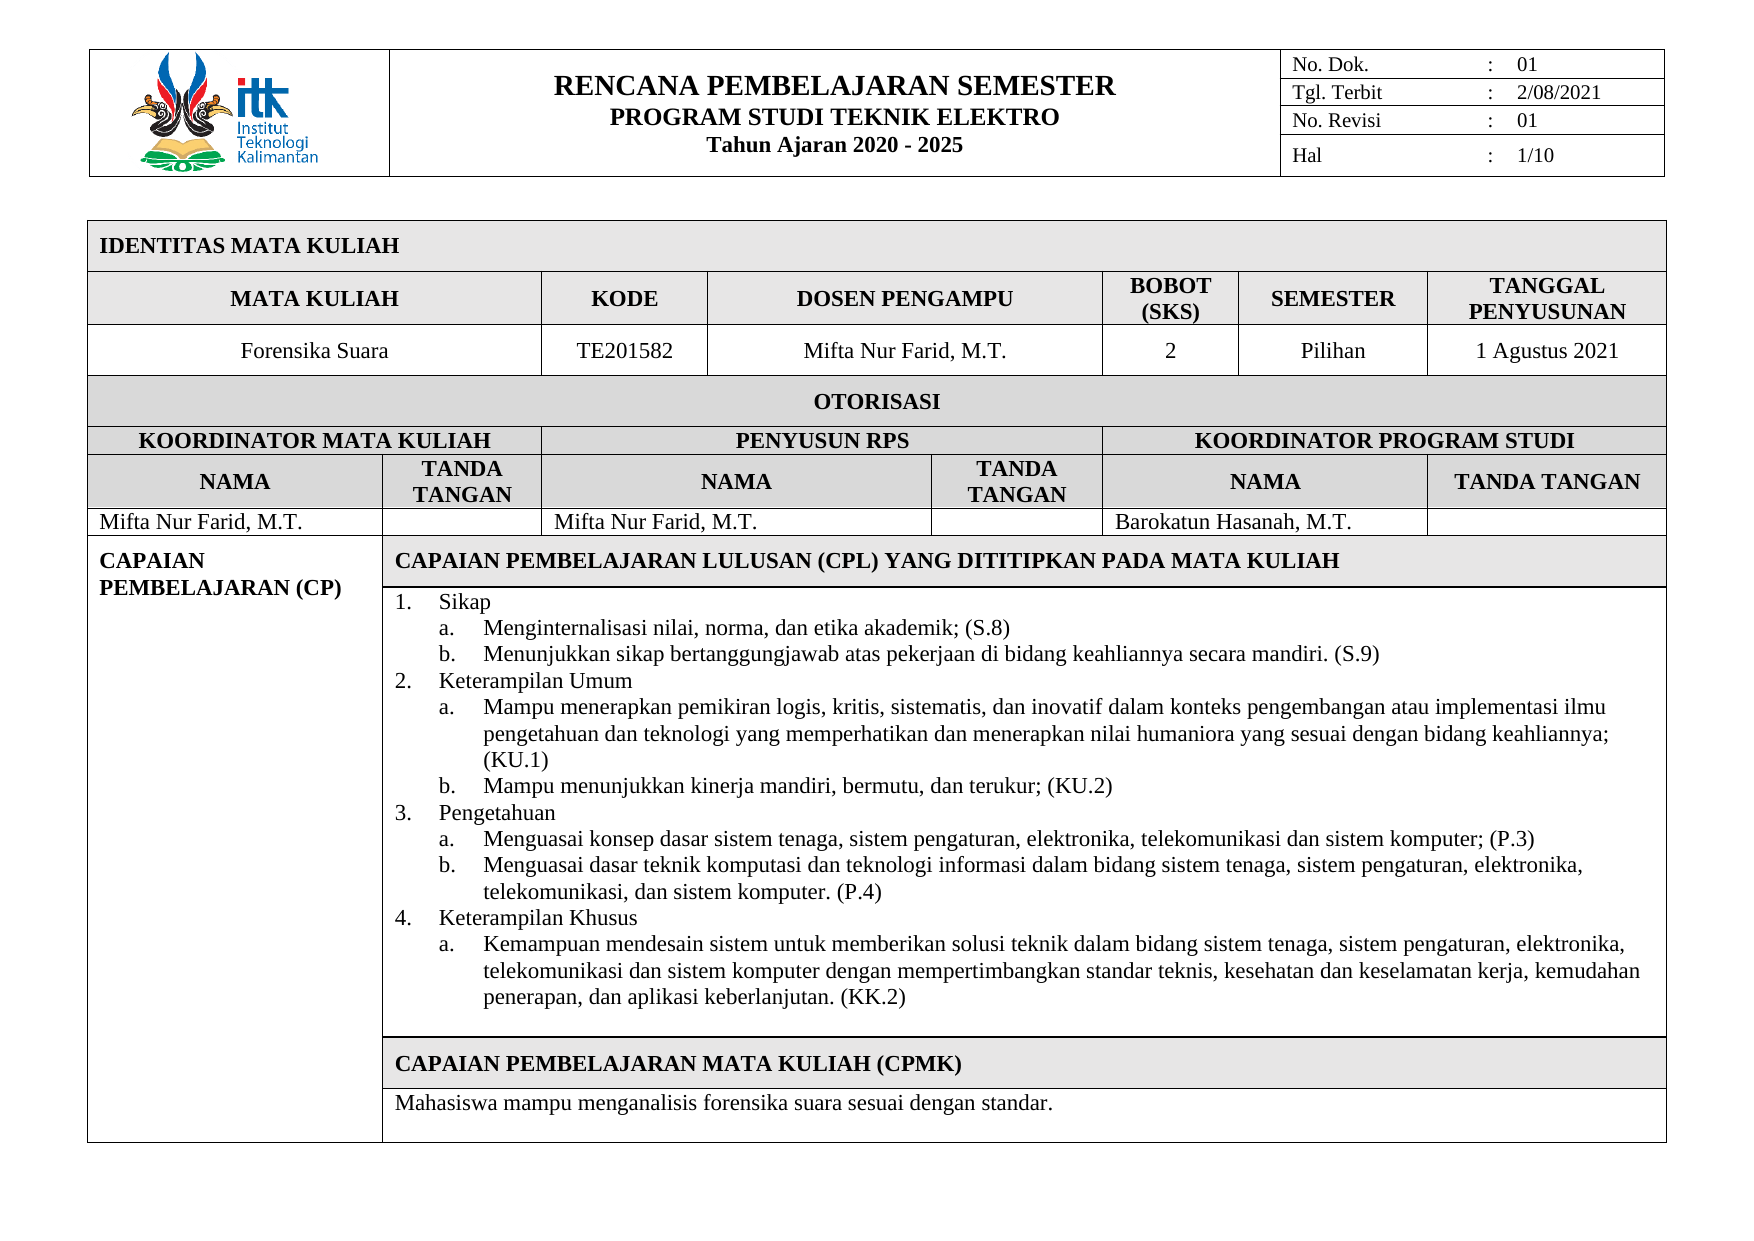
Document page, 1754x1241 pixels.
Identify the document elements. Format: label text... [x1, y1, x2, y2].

table_cell TANGGAL PENYUSUNAN [1428, 272, 1666, 324]
table_cell [932, 509, 1102, 535]
table_cell KOORDINATOR MATA KULIAH [88, 427, 541, 454]
table_cell NAMA [1103, 455, 1427, 507]
table_cell 2 [1103, 325, 1238, 375]
table_cell CAPAIAN PEMBELAJARAN (CP) [88, 536, 382, 1142]
table_header IDENTITAS MATA KULIAH [88, 221, 1666, 271]
table_cell [383, 509, 541, 535]
table_cell SEMESTER [1239, 272, 1427, 324]
table_cell [1428, 509, 1666, 535]
table_cell TANDA TANGAN [383, 455, 541, 507]
table_cell Mahasiswa mampu menganalisis forensika suara sesuai dengan standar. [383, 1089, 1666, 1142]
table_cell TANDA TANGAN [1428, 455, 1666, 507]
picture [127, 50, 322, 176]
table_cell Mifta Nur Farid, M.T. [708, 325, 1102, 375]
table_cell DOSEN PENGAMPU [708, 272, 1102, 324]
table_cell PENYUSUN RPS [542, 427, 1102, 454]
table_cell TANDA TANGAN [932, 455, 1102, 507]
table_cell 1 Agustus 2021 [1428, 325, 1666, 375]
table_cell Pilihan [1239, 325, 1427, 375]
table_cell KOORDINATOR PROGRAM STUDI [1103, 427, 1666, 454]
table_cell Barokatun Hasanah, M.T. [1103, 509, 1427, 535]
table_cell KODE [542, 272, 707, 324]
table_cell BOBOT (SKS) [1103, 272, 1238, 324]
table_cell Mifta Nur Farid, M.T. [542, 509, 931, 535]
table_cell NAMA [542, 455, 931, 507]
table_cell CAPAIAN PEMBELAJARAN MATA KULIAH (CPMK) [383, 1038, 1666, 1088]
table_cell Mifta Nur Farid, M.T. [88, 509, 382, 535]
table_cell TE201582 [542, 325, 707, 375]
table_cell Forensika Suara [88, 325, 541, 375]
table_cell MATA KULIAH [88, 272, 541, 324]
table_cell NAMA [88, 455, 382, 507]
table_cell OTORISASI [88, 376, 1666, 426]
table_cell Sikap Menginternalisasi nilai, norma, dan etika akademik; (S.8) Menunjukkan sikap bertanggungjawab atas pekerjaan di bidang keahliannya secara mandiri. (S.9) Keterampilan Umum Mampu menerapkan pemikiran logis, kritis, sistematis, dan inovatif dalam konteks pengembangan atau implementasi ilmu pengetahuan dan teknologi yang memperhatikan dan menerapkan nilai humaniora yang sesuai dengan bidang keahliannya; (KU.1) Mampu menunjukkan kinerja mandiri, bermutu, dan terukur; (KU.2) Pengetahuan Menguasai konsep dasar sistem tenaga, sistem pengaturan, elektronika, telekomunikasi dan sistem komputer; (P.3) Menguasai dasar teknik komputasi dan teknologi informasi dalam bidang sistem tenaga, sistem pengaturan, elektronika, telekomunikasi, dan sistem komputer. (P.4) Keterampilan Khusus Kemampuan mendesain sistem untuk memberikan solusi teknik dalam bidang sistem tenaga, sistem pengaturan, elektronika, telekomunikasi dan sistem komputer dengan mempertimbangkan standar teknis, kesehatan dan keselamatan kerja, kemudahan penerapan, dan aplikasi keberlanjutan. (KK.2) [383, 588, 1666, 1036]
table_cell CAPAIAN PEMBELAJARAN LULUSAN (CPL) YANG DITITIPKAN PADA MATA KULIAH [383, 536, 1666, 586]
